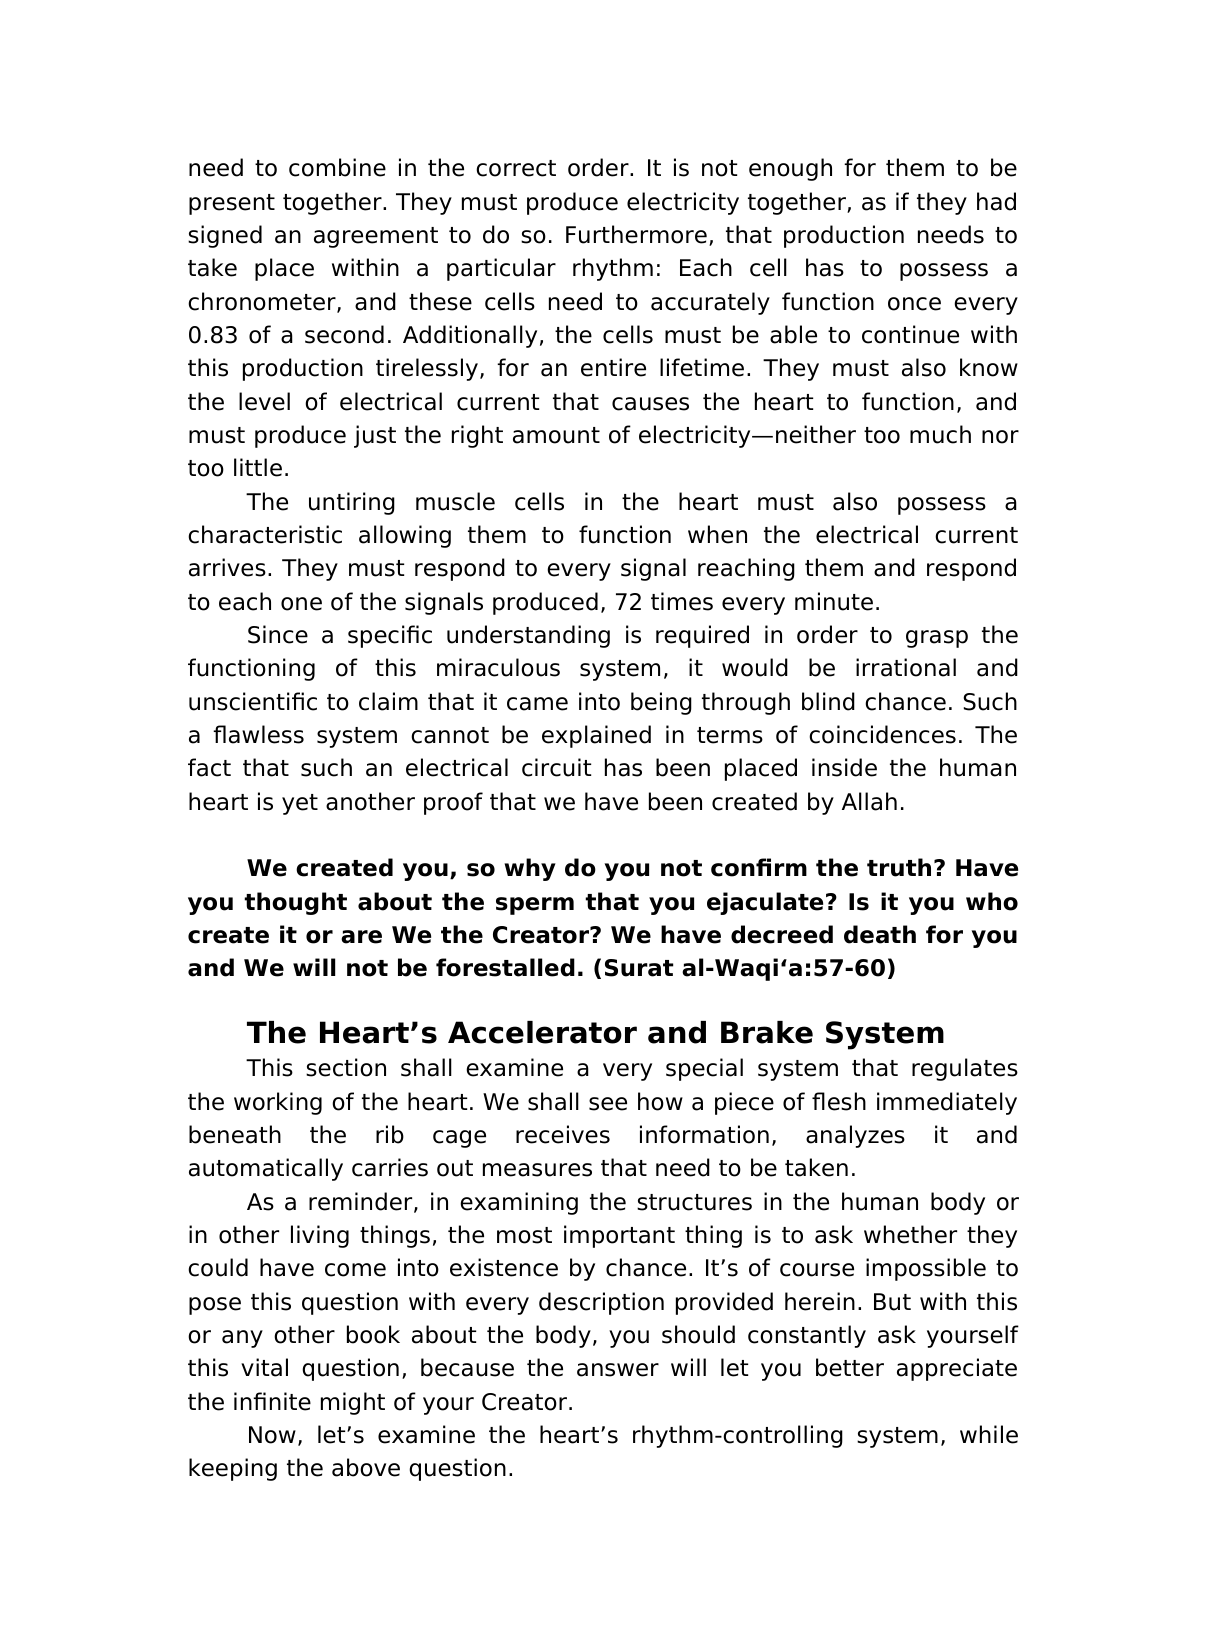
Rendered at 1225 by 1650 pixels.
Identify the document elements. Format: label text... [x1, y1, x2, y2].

text This section shall examine a very special system that regulates the working of the heart. We shall see how a piece of flesh immediately beneath the rib cage receives information, analyzes it and automatically carries out measures that need to be taken. [187, 1050, 1020, 1183]
text As a reminder, in examining the structures in the human body or in other living things, the most important thing is to ask whether they could have come into existence by chance. It’s of course impossible to pose this question with every description provided herein. But with this or any other book about the body, you should constantly ask yourself this vital question, because the answer will let you better appreciate the infinite might of your Creator. [187, 1183, 1020, 1417]
text The Heart’s Accelerator and Brake System [187, 1017, 1020, 1050]
text We created you, so why do you not confirm the truth? Have you thought about the sperm that you ejaculate? Is it you who create it or are We the Creator? We have decreed death for you and We will not be forestalled. (Surat al-Waqi‘a:57-60) [187, 850, 1020, 983]
text Now, let’s examine the heart’s rhythm-controlling system, while keeping the above question. [187, 1417, 1020, 1483]
text need to combine in the correct order. It is not enough for them to be present together. They must produce electricity together, as if they had signed an agreement to do so. Furthermore, that production needs to take place within a particular rhythm: Each cell has to possess a chronometer, and these cells need to accurately function once every 0.83 of a second. Additionally, the cells must be able to continue with this production tirelessly, for an entire lifetime. They must also know the level of electrical current that causes the heart to function, and must produce just the right amount of electricity—neither too much nor too little. [187, 150, 1020, 483]
text Since a specific understanding is required in order to grasp the functioning of this miraculous system, it would be irrational and unscientific to claim that it came into being through blind chance. Such a flawless system cannot be explained in terms of coincidences. The fact that such an electrical circuit has been placed inside the human heart is yet another proof that we have been created by Allah. [187, 617, 1020, 817]
text The untiring muscle cells in the heart must also possess a characteristic allowing them to function when the electrical current arrives. They must respond to every signal reaching them and respond to each one of the signals produced, 72 times every minute. [187, 483, 1020, 617]
